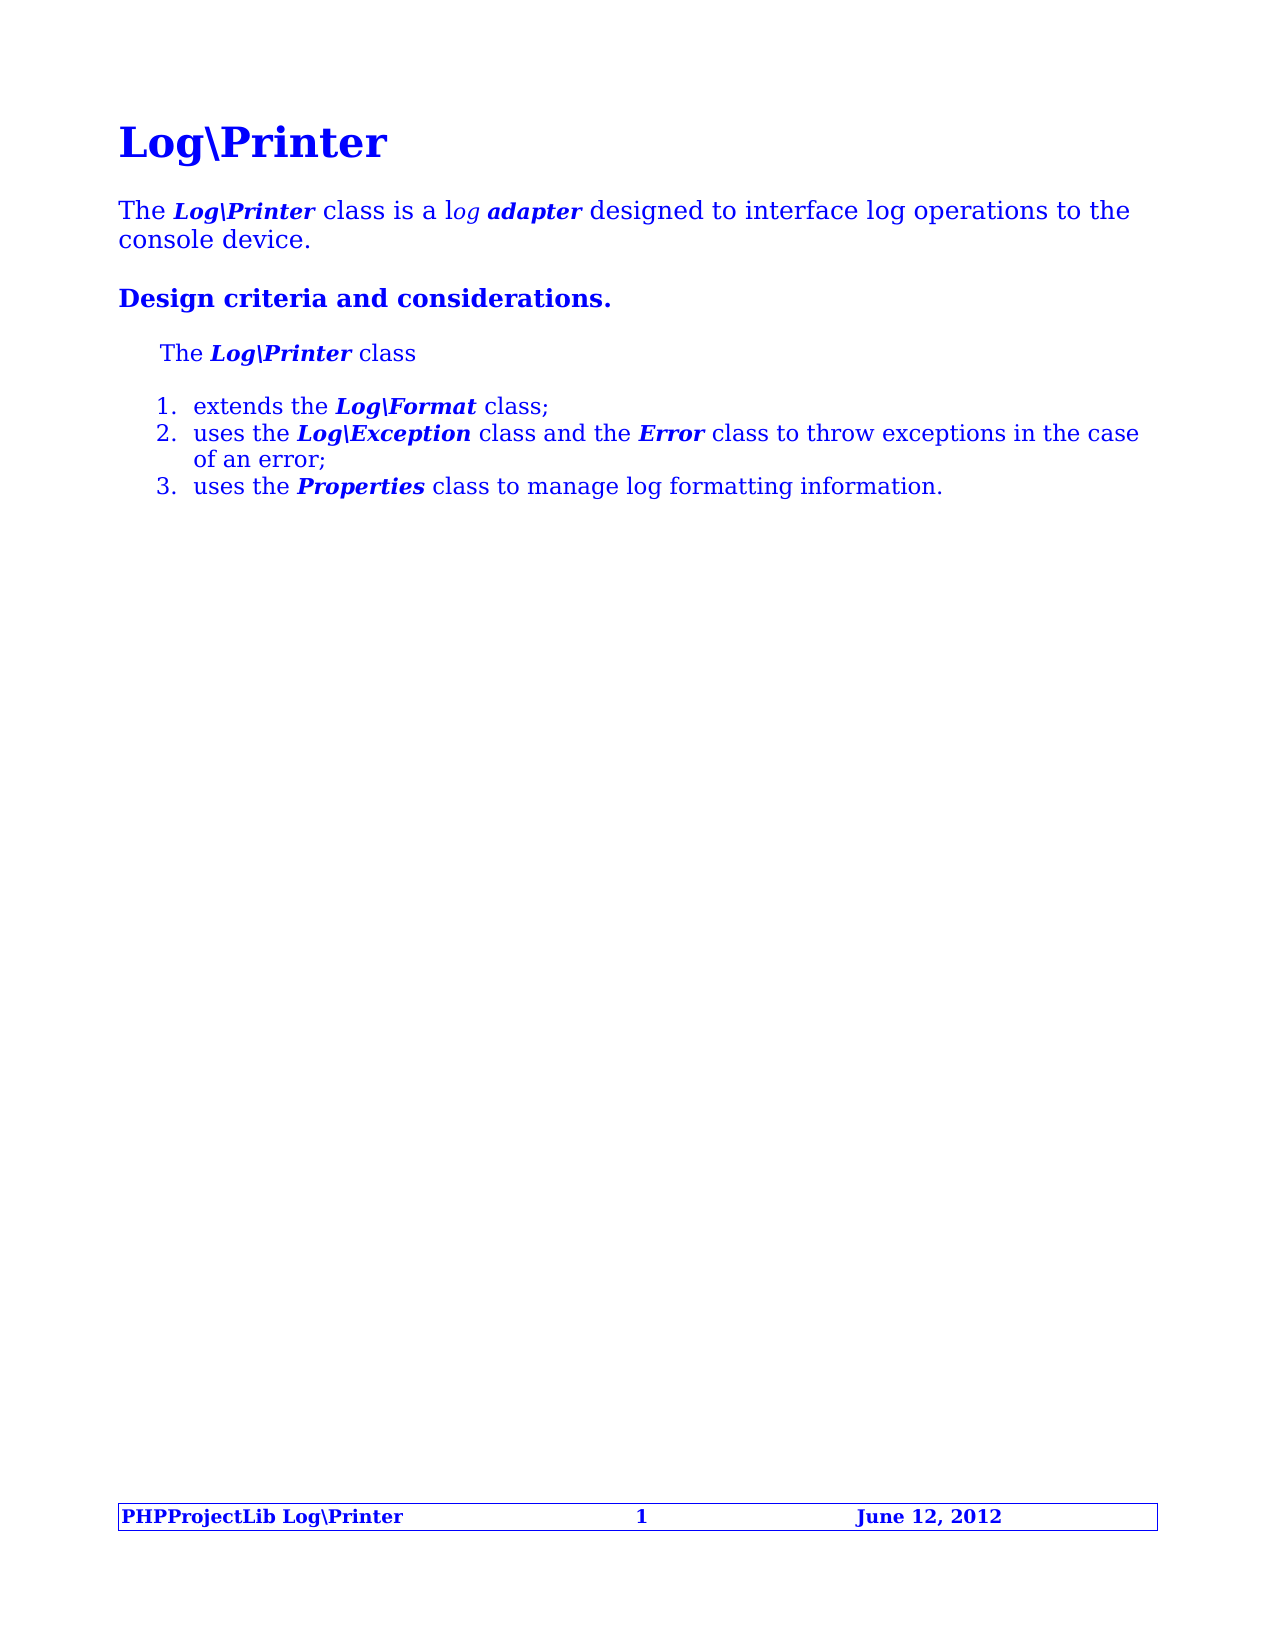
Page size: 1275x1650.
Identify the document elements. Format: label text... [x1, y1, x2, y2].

list uses the Properties class to manage log formatting information. [156, 473, 1157, 500]
title Design criteria and considerations. [118, 284, 1157, 313]
text The Log\Printer class is a log adapter designed to interface log operations to the console device. [118, 196, 1157, 254]
list extends the Log\Format class; [156, 393, 1157, 420]
list uses the Log\Exception class and the Error class to throw exceptions in the case of an error; [156, 420, 1157, 473]
text The Log\Printer class [159, 340, 1157, 366]
title Log\Printer [118, 118, 1157, 167]
